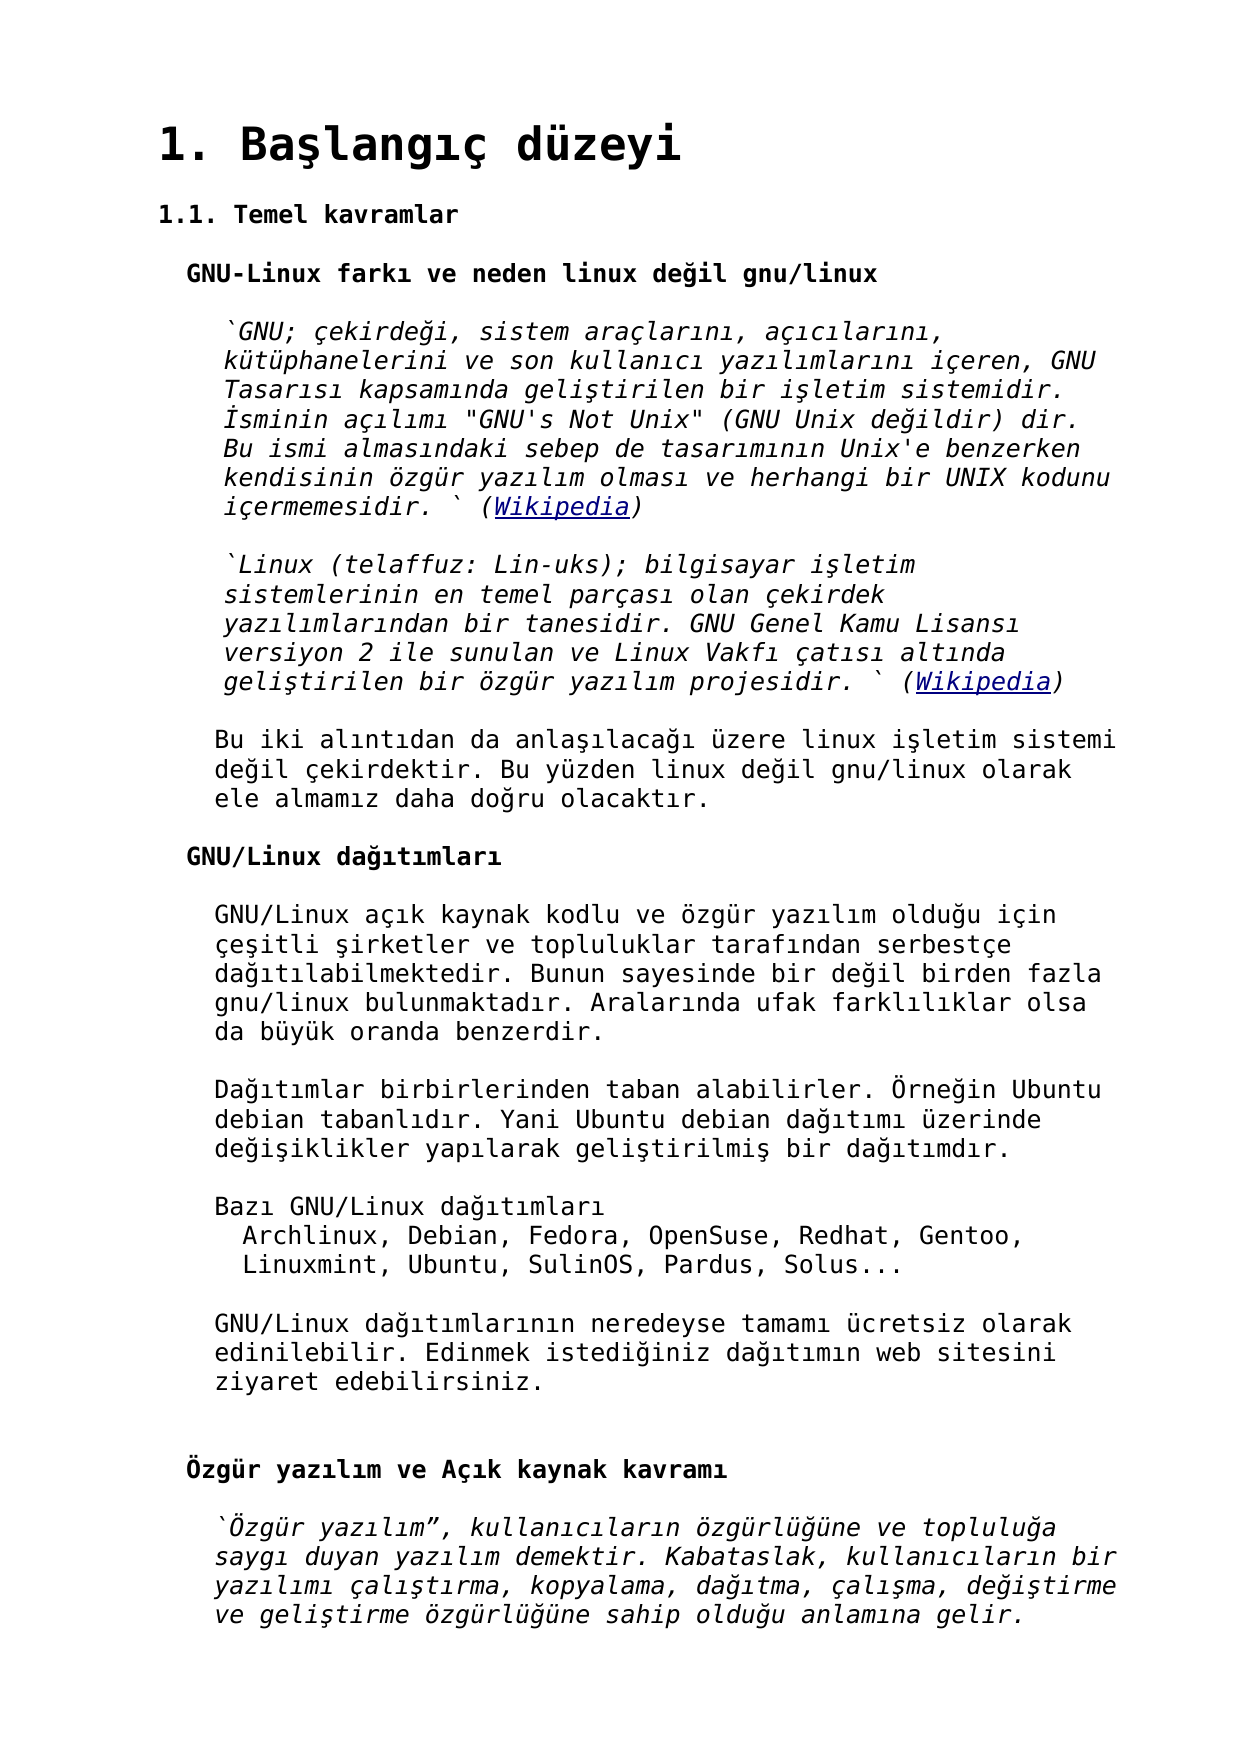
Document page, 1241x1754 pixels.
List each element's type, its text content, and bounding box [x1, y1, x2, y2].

text 1.1. Temel kavramlar [158, 201, 1123, 230]
text Bu iki alıntıdan da anlaşılacağı üzere linux işletim sistemi değil çekirdektir. Bu yüzden linux değil gnu/linux olarak ele almamız daha doğru olacaktır. [214, 726, 1123, 813]
text Bazı GNU/Linux dağıtımları [214, 1192, 1123, 1221]
text `GNU; çekirdeği, sistem araçlarını, açıcılarını, kütüphanelerini ve son kullanıcı yazılımlarını içeren, GNU Tasarısı kapsamında geliştirilen bir işletim sistemidir. İsminin açılımı "GNU's Not Unix" (GNU Unix değildir) dir. Bu ismi almasındaki sebep de tasarımının Unix'e benzerken kendisinin özgür yazılım olması ve herhangi bir UNIX kodunu içermemesidir. ` (Wikipedia) [223, 317, 1123, 521]
text `Linux (telaffuz: Lin-uks); bilgisayar işletim sistemlerinin en temel parçası olan çekirdek yazılımlarından bir tanesidir. GNU Genel Kamu Lisansı versiyon 2 ile sunulan ve Linux Vakfı çatısı altında geliştirilen bir özgür yazılım projesidir. ` (Wikipedia) [223, 551, 1123, 696]
text Özgür yazılım ve Açık kaynak kavramı [186, 1455, 1123, 1484]
text GNU/Linux açık kaynak kodlu ve özgür yazılım olduğu için çeşitli şirketler ve topluluklar tarafından serbestçe dağıtılabilmektedir. Bunun sayesinde bir değil birden fazla gnu/linux bulunmaktadır. Aralarında ufak farklılıklar olsa da büyük oranda benzerdir. [214, 901, 1123, 1046]
text Dağıtımlar birbirlerinden taban alabilirler. Örneğin Ubuntu debian tabanlıdır. Yani Ubuntu debian dağıtımı üzerinde değişiklikler yapılarak geliştirilmiş bir dağıtımdır. [214, 1076, 1123, 1163]
text Archlinux, Debian, Fedora, OpenSuse, Redhat, Gentoo, Linuxmint, Ubuntu, SulinOS, Pardus, Solus... [242, 1221, 1123, 1280]
text 1. Başlangıç düzeyi [158, 118, 1123, 171]
text GNU/Linux dağıtımları [186, 842, 1123, 871]
text `Özgür yazılım”, kullanıcıların özgürlüğüne ve topluluğa saygı duyan yazılım demektir. Kabataslak, kullanıcıların bir yazılımı çalıştırma, kopyalama, dağıtma, çalışma, değiştirme ve geliştirme özgürlüğüne sahip olduğu anlamına gelir. [214, 1513, 1123, 1630]
text GNU/Linux dağıtımlarının neredeyse tamamı ücretsiz olarak edinilebilir. Edinmek istediğiniz dağıtımın web sitesini ziyaret edebilirsiniz. [214, 1309, 1123, 1396]
text GNU-Linux farkı ve neden linux değil gnu/linux [186, 259, 1123, 288]
